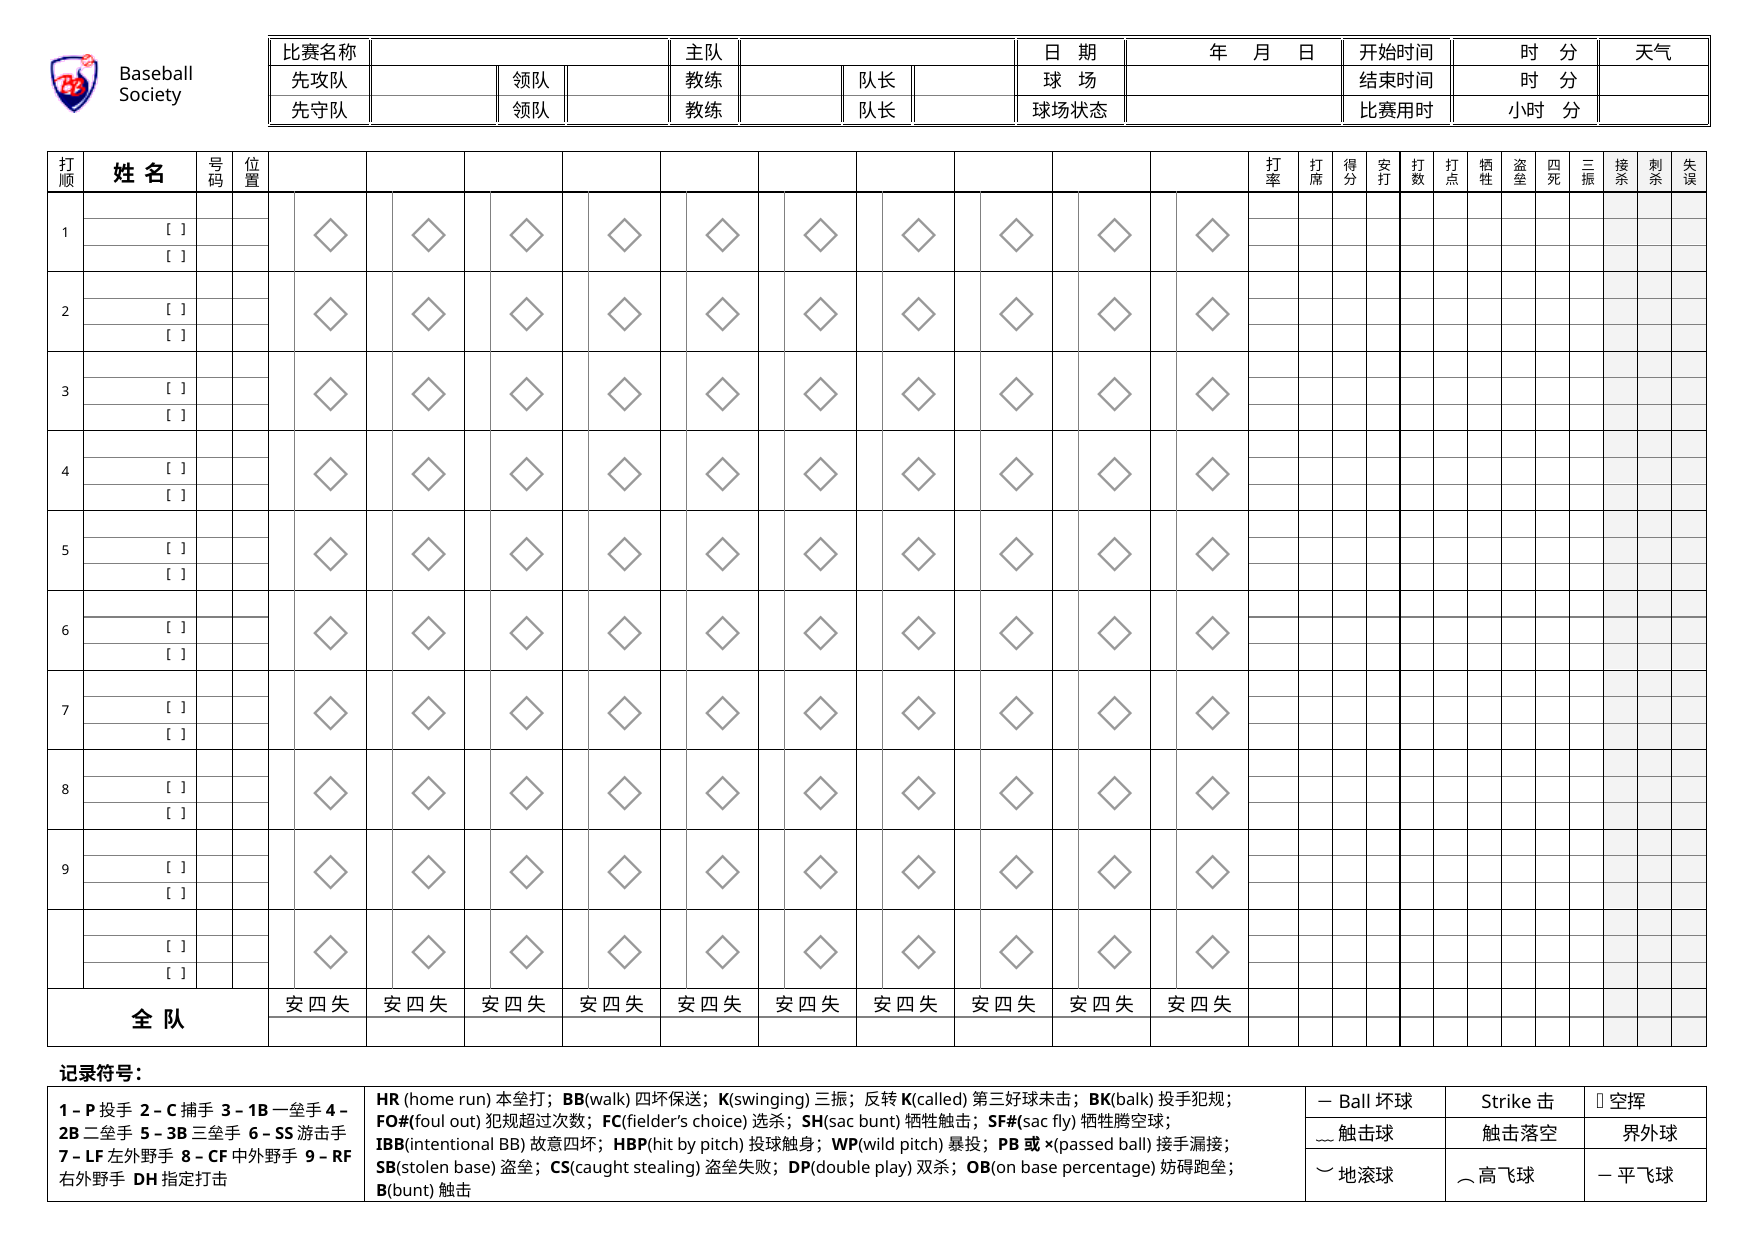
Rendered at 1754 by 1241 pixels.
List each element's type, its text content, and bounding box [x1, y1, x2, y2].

table_header HR (home run) 本垒打；BB(walk) 四坏保送；K(swinging) 三振；反转K(called) 第三好球未击；BK(balk) 投手犯规；FO#(foul out) 犯规超过次数；FC(fielder’s choice) 选杀；SH(sac bunt) 牺牲触击；SF#(sac fly) 牺牲腾空球；IBB(intentional BB) 故意四坏；HBP(hit by pitch) 投球触身；WP(wild pitch) 暴投；PB 或 ×(passed ball) 接手漏接；SB(stolen base) 盗垒；CS(caught stealing) 盗垒失败；DP(double play) 双杀；OB(on base percentage) 妨碍跑垒；B(bunt) 触击 [365, 1087, 1305, 1201]
table_cell [233, 219, 268, 244]
table_cell [ ] [84, 618, 196, 643]
table_cell [1434, 378, 1467, 404]
table_cell [1367, 538, 1399, 563]
table_header 日 期 [1016, 36, 1125, 65]
table_cell [1672, 272, 1706, 298]
table_cell [233, 299, 268, 324]
table_cell [1249, 538, 1298, 563]
table_cell [1570, 883, 1603, 908]
table_cell [1468, 963, 1501, 988]
table_cell [857, 1018, 954, 1046]
table_cell [661, 193, 686, 271]
table_cell [1536, 431, 1569, 457]
table_cell [197, 299, 232, 324]
table_cell [233, 697, 268, 723]
table_cell [1672, 591, 1706, 616]
table_cell [1367, 671, 1399, 696]
table_cell [1401, 777, 1433, 802]
table_cell [1604, 618, 1637, 643]
table_cell ◇ [589, 830, 660, 908]
table_cell [1638, 830, 1671, 855]
table_header 打数 [1401, 152, 1433, 191]
table_cell [1502, 803, 1535, 829]
table_cell [269, 671, 294, 749]
table_cell ◇ [295, 830, 366, 908]
table_header  空挥 [1585, 1087, 1706, 1117]
table_cell ◇ [295, 750, 366, 829]
table_cell 时 分 [1454, 66, 1597, 94]
table_cell [1333, 458, 1366, 483]
table_cell  触击落空 [1446, 1118, 1584, 1148]
table_cell [1502, 883, 1535, 908]
table_cell [661, 830, 686, 908]
table_cell [1367, 989, 1399, 1016]
table_cell ◇ [1079, 591, 1150, 669]
table_cell ◇ [1177, 431, 1248, 510]
table_cell [1299, 405, 1332, 430]
table_cell [84, 193, 196, 218]
table_cell ◇ [589, 431, 660, 510]
table_cell [1299, 193, 1332, 218]
table_cell [857, 830, 882, 908]
table_cell [1333, 193, 1366, 218]
table_cell [1468, 352, 1501, 377]
table_cell [1536, 193, 1569, 218]
table_cell [1249, 963, 1298, 988]
table_cell [ ] [84, 856, 196, 882]
table_cell [1604, 325, 1637, 351]
table_cell [1604, 458, 1637, 483]
table_cell [1434, 352, 1467, 377]
table_cell [367, 910, 392, 988]
table_cell [1468, 272, 1501, 298]
table_cell ◇ [981, 910, 1052, 988]
table_header 接杀 [1604, 152, 1637, 191]
table_cell [233, 750, 268, 776]
table_cell [233, 325, 268, 351]
table_cell [1570, 697, 1603, 723]
table_cell [1604, 750, 1637, 776]
table_cell [1401, 724, 1433, 749]
table_header 号码 [197, 152, 232, 191]
table_cell [1604, 299, 1637, 324]
table_cell [857, 750, 882, 829]
table_cell [1434, 431, 1467, 457]
table_cell [1570, 378, 1603, 404]
table_cell ◇ [981, 750, 1052, 829]
table_cell [1401, 671, 1433, 696]
table_cell [1468, 750, 1501, 776]
table_cell [197, 697, 232, 723]
table_cell [1570, 618, 1603, 643]
table_cell [1401, 405, 1433, 430]
table_cell [84, 272, 196, 298]
table_cell [197, 724, 232, 749]
table_cell [857, 910, 882, 988]
table_header [370, 36, 669, 65]
table_cell ◇ [687, 352, 758, 430]
table_cell [1367, 910, 1399, 935]
table_cell [1299, 431, 1332, 457]
table_cell [1151, 671, 1176, 749]
table_cell [1249, 511, 1298, 537]
table_header 1 – P投手 2 – C捕手 3 – 1B一垒手 4 – 2B二垒手 5 – 3B三垒手 6 – SS游击手 7 – LF左外野手 8 – CF中外野手 9 – RF右外野手 DH指定打击 [48, 1087, 364, 1201]
table_cell [1672, 325, 1706, 351]
table_cell [1249, 910, 1298, 935]
table_cell [1536, 697, 1569, 723]
table_cell [1468, 1018, 1501, 1046]
table_cell ◇ [1079, 193, 1150, 271]
table_cell [233, 193, 268, 218]
table_cell [1468, 485, 1501, 510]
table_cell [197, 750, 232, 776]
table_cell [1468, 671, 1501, 696]
table_cell [1333, 803, 1366, 829]
table_header 四死 [1536, 152, 1569, 191]
table_cell ◇ [589, 671, 660, 749]
table_cell [269, 1018, 366, 1046]
table_cell [1434, 511, 1467, 537]
table_cell [759, 830, 784, 908]
table_header [739, 36, 1016, 65]
table_cell 安 四 失 [955, 989, 1052, 1016]
table_cell [857, 352, 882, 430]
table_cell [741, 66, 841, 94]
table_cell [1367, 299, 1399, 324]
table_cell [1570, 431, 1603, 457]
table_cell ◇ [393, 511, 464, 590]
table_cell [1151, 352, 1176, 430]
table_cell [661, 352, 686, 430]
table_cell [1401, 963, 1433, 988]
table_cell [1536, 750, 1569, 776]
table_cell [1434, 272, 1467, 298]
table_cell [ ] [84, 246, 196, 271]
table_cell [955, 1018, 1052, 1046]
table_cell [197, 511, 232, 537]
table_cell [1570, 246, 1603, 271]
table_cell [1570, 564, 1603, 590]
table_cell ◇ [1177, 750, 1248, 829]
table_cell [1249, 777, 1298, 802]
table_cell [84, 830, 196, 855]
table_cell [1299, 644, 1332, 669]
table_header [465, 152, 562, 191]
table_cell 7 [48, 671, 83, 749]
table_cell ◇ [491, 272, 562, 351]
table_cell [1502, 936, 1535, 962]
table_cell [1672, 697, 1706, 723]
table_cell 安 四 失 [857, 989, 954, 1016]
table_cell [1053, 511, 1078, 590]
table_cell [1672, 803, 1706, 829]
table_cell [465, 830, 490, 908]
table_cell ◇ [393, 750, 464, 829]
table_cell ◇ [883, 910, 954, 988]
table_cell [465, 272, 490, 351]
table_cell [1053, 431, 1078, 510]
table_cell [1434, 803, 1467, 829]
table_cell [1604, 963, 1637, 988]
table_cell [1468, 856, 1501, 882]
table_cell 安 四 失 [465, 989, 562, 1016]
table_cell [1536, 963, 1569, 988]
table_cell [1333, 936, 1366, 962]
table_cell [1249, 989, 1298, 1016]
table_cell [1604, 644, 1637, 669]
table_cell ◇ [883, 431, 954, 510]
table_cell ◇ [981, 591, 1052, 669]
table_cell ◇ [1079, 910, 1150, 988]
table_cell ◇ [785, 671, 856, 749]
text 记录符号： [59, 1058, 1695, 1086]
table_cell [367, 671, 392, 749]
table_cell 5 [48, 511, 83, 590]
table_cell [1468, 591, 1501, 616]
table_header [563, 152, 660, 191]
table_header － Ball 坏球 [1306, 1087, 1445, 1117]
table_cell [1604, 538, 1637, 563]
table_cell [955, 431, 980, 510]
table_cell [1299, 856, 1332, 882]
table_cell [1299, 750, 1332, 776]
table_cell [661, 511, 686, 590]
table_cell [1434, 299, 1467, 324]
table_cell [1672, 1018, 1706, 1046]
table_cell [1604, 511, 1637, 537]
table_cell [1401, 378, 1433, 404]
table_cell [1502, 591, 1535, 616]
table_cell [1638, 963, 1671, 988]
table_cell [1299, 936, 1332, 962]
table_cell [1249, 431, 1298, 457]
table_cell [857, 671, 882, 749]
table_cell [1434, 618, 1467, 643]
table_cell [1536, 352, 1569, 377]
table_cell [ ] [84, 405, 196, 430]
table_cell [1502, 697, 1535, 723]
table_cell [1434, 697, 1467, 723]
table_cell [1502, 378, 1535, 404]
table_cell [197, 219, 232, 244]
table_cell ◇ [393, 671, 464, 749]
table_cell [233, 883, 268, 908]
table_cell [197, 618, 232, 643]
table_cell [1249, 618, 1298, 643]
table_header 安打 [1367, 152, 1399, 191]
table_cell ◇ [687, 830, 758, 908]
table_cell 安 四 失 [269, 989, 366, 1016]
table_cell [563, 750, 588, 829]
table_header 位置 [233, 152, 268, 191]
table_cell ◇ [687, 272, 758, 351]
table_cell ◇ [883, 830, 954, 908]
table_cell [1434, 963, 1467, 988]
table_cell ◇ [393, 431, 464, 510]
table_cell [1249, 724, 1298, 749]
table_cell [1249, 352, 1298, 377]
table_cell [197, 671, 232, 696]
table_cell [1249, 883, 1298, 908]
table_cell 安 四 失 [367, 989, 464, 1016]
table_cell ◇ [687, 431, 758, 510]
table_cell [1468, 405, 1501, 430]
table_cell [269, 591, 294, 669]
table_cell [1468, 564, 1501, 590]
table_cell [1249, 485, 1298, 510]
table_cell [1502, 299, 1535, 324]
table_cell [1536, 458, 1569, 483]
table_cell [1333, 644, 1366, 669]
table_cell [1249, 856, 1298, 882]
table_cell 8 [48, 750, 83, 829]
table_cell [1536, 671, 1569, 696]
table_cell [1638, 219, 1671, 244]
table_cell ◇ [589, 750, 660, 829]
table_cell [1672, 724, 1706, 749]
table_cell ◇ [491, 910, 562, 988]
table_cell [1604, 591, 1637, 616]
table_cell [1401, 697, 1433, 723]
table_cell [233, 458, 268, 483]
table_cell 队长 [842, 96, 912, 124]
table_cell [197, 458, 232, 483]
table_cell [269, 431, 294, 510]
table_cell ◇ [589, 910, 660, 988]
table_cell [367, 511, 392, 590]
table_cell [1401, 352, 1433, 377]
table_cell [1536, 299, 1569, 324]
table_cell 领队 [497, 96, 566, 124]
table_cell [955, 910, 980, 988]
table_cell [1468, 511, 1501, 537]
table_cell [1249, 936, 1298, 962]
table_cell [1367, 830, 1399, 855]
table_cell [1333, 777, 1366, 802]
table_header 打顺 [48, 152, 83, 191]
table_cell [1434, 777, 1467, 802]
table_cell [1570, 671, 1603, 696]
table_cell [ ] [84, 644, 196, 669]
table_cell 领队 [499, 66, 564, 94]
table_cell [233, 591, 268, 616]
table_cell ◇ [785, 591, 856, 669]
table_cell [1249, 299, 1298, 324]
table_cell ◇ [393, 830, 464, 908]
table_cell ◇ [295, 910, 366, 988]
table_cell 安 四 失 [759, 989, 856, 1016]
table_cell [563, 352, 588, 430]
table_cell ◇ [589, 352, 660, 430]
table_cell [1299, 325, 1332, 351]
table_cell [1299, 803, 1332, 829]
table_cell [1570, 963, 1603, 988]
table_cell [197, 325, 232, 351]
table_cell [1434, 485, 1467, 510]
table_cell ◇ [981, 272, 1052, 351]
table_cell [1536, 644, 1569, 669]
table_cell [1053, 1018, 1150, 1046]
table_cell [759, 591, 784, 669]
table_cell [1299, 697, 1332, 723]
table_cell [1367, 564, 1399, 590]
table_cell [1299, 564, 1332, 590]
table_cell [197, 910, 232, 935]
table_cell [1638, 193, 1671, 218]
table_cell [1401, 830, 1433, 855]
table_cell ◇ [393, 591, 464, 669]
table_cell [759, 272, 784, 351]
table_cell [1570, 272, 1603, 298]
table_cell [1502, 405, 1535, 430]
table_cell [ ] [84, 325, 196, 351]
table_cell [1367, 856, 1399, 882]
table_cell [1570, 193, 1603, 218]
table_cell [1434, 644, 1467, 669]
table_cell [367, 431, 392, 510]
table_cell [1502, 644, 1535, 669]
table_header 天气 [1598, 36, 1709, 65]
table_cell [1536, 325, 1569, 351]
table_cell [1638, 378, 1671, 404]
table_cell [739, 96, 842, 124]
table_cell [661, 750, 686, 829]
table_cell [1367, 352, 1399, 377]
table_cell [1333, 697, 1366, 723]
table_cell [1672, 618, 1706, 643]
table_cell [1536, 1018, 1569, 1046]
table_header [269, 152, 366, 191]
table_cell [1401, 591, 1433, 616]
table_cell [1570, 830, 1603, 855]
table_cell [269, 352, 294, 430]
table_cell [197, 963, 232, 988]
table_cell [1299, 272, 1332, 298]
table_cell [367, 591, 392, 669]
table_cell [1151, 910, 1176, 988]
table_cell 结束时间 [1344, 66, 1450, 94]
table_cell [1367, 936, 1399, 962]
table_cell [1502, 325, 1535, 351]
table_cell [ ] [84, 485, 196, 510]
table_cell [1367, 193, 1399, 218]
table_cell [563, 511, 588, 590]
table_cell [197, 431, 232, 457]
table_header 打率 [1249, 152, 1298, 191]
table_cell [1672, 193, 1706, 218]
table_cell [1434, 989, 1467, 1016]
table_header 失误 [1672, 152, 1706, 191]
table_cell ◇ [785, 431, 856, 510]
table_cell ◇ [1177, 591, 1248, 669]
table_cell [1434, 830, 1467, 855]
table_cell ◇ [785, 272, 856, 351]
table_cell [1536, 591, 1569, 616]
table_cell [1299, 538, 1332, 563]
table_cell [1604, 1018, 1637, 1046]
table_cell [1333, 378, 1366, 404]
table_cell [1468, 246, 1501, 271]
table_cell [1604, 378, 1637, 404]
table_cell [1604, 485, 1637, 510]
table_cell [1249, 272, 1298, 298]
table_cell [233, 485, 268, 510]
table_cell [1638, 591, 1671, 616]
table_cell [1570, 910, 1603, 935]
table_cell [1536, 618, 1569, 643]
table_cell [955, 591, 980, 669]
table_cell [1333, 671, 1366, 696]
table_cell [1536, 883, 1569, 908]
table_cell [1299, 299, 1332, 324]
table_cell [1333, 219, 1366, 244]
table_header 比赛名称 [269, 36, 370, 65]
table_cell [1638, 724, 1671, 749]
table_cell [1502, 671, 1535, 696]
table_cell [759, 193, 784, 271]
table_cell [1249, 193, 1298, 218]
table_cell [1333, 246, 1366, 271]
table_cell [1249, 1018, 1298, 1046]
table_cell [1638, 618, 1671, 643]
table_cell [1638, 538, 1671, 563]
table_cell [1536, 378, 1569, 404]
table_cell [1249, 697, 1298, 723]
table_cell [1299, 246, 1332, 271]
table_cell [465, 193, 490, 271]
table_header [1053, 152, 1150, 191]
table_header 开始时间 [1342, 36, 1451, 65]
table_cell [1401, 272, 1433, 298]
table_cell [1249, 325, 1298, 351]
table_cell [269, 511, 294, 590]
table_cell [1570, 856, 1603, 882]
table_cell [ ] [84, 883, 196, 908]
table_cell [1333, 511, 1366, 537]
table_cell [1672, 750, 1706, 776]
table_cell [1468, 431, 1501, 457]
table_cell [1299, 591, 1332, 616]
table_cell [233, 511, 268, 537]
table_cell [197, 193, 232, 218]
table_cell [1333, 485, 1366, 510]
table_cell [1672, 963, 1706, 988]
table_cell [1401, 910, 1433, 935]
table_cell [1299, 378, 1332, 404]
table_cell [269, 272, 294, 351]
table_cell [1367, 325, 1399, 351]
table_cell [197, 485, 232, 510]
table_cell [1672, 485, 1706, 510]
table_header 牺牲 [1468, 152, 1501, 191]
table_cell [759, 1018, 856, 1046]
table_cell [1333, 591, 1366, 616]
table_cell [1638, 697, 1671, 723]
table_cell [1502, 963, 1535, 988]
table_cell [197, 352, 232, 377]
table_cell [84, 431, 196, 457]
table_cell [1468, 325, 1501, 351]
table_cell ◇ [1079, 750, 1150, 829]
table_cell [1053, 750, 1078, 829]
table_cell ◇ [491, 750, 562, 829]
table_cell [1638, 803, 1671, 829]
table_cell [1053, 193, 1078, 271]
table_cell [269, 193, 294, 271]
table_cell [1367, 750, 1399, 776]
table_cell [1604, 431, 1637, 457]
table_cell [1502, 989, 1535, 1016]
table_cell [1536, 485, 1569, 510]
table_cell [84, 750, 196, 776]
table_cell [661, 272, 686, 351]
table_cell [1401, 246, 1433, 271]
table_cell [465, 750, 490, 829]
table_cell [1502, 538, 1535, 563]
table_cell [913, 96, 1016, 124]
table_cell [759, 910, 784, 988]
table_cell [1672, 405, 1706, 430]
table_cell [1570, 989, 1603, 1016]
table_cell 教练 [671, 66, 738, 94]
table_cell [857, 272, 882, 351]
table_cell [1604, 352, 1637, 377]
table_cell [ ] [84, 378, 196, 404]
table_cell [1333, 325, 1366, 351]
table_cell 小时 分 [1451, 96, 1598, 124]
table_cell [1570, 485, 1603, 510]
table_cell [1536, 936, 1569, 962]
table_cell ◇ [687, 750, 758, 829]
table_cell [367, 750, 392, 829]
table_cell [1127, 66, 1341, 94]
table_header [955, 152, 1052, 191]
table_cell ◇ [295, 352, 366, 430]
table_cell 先攻队 [271, 66, 369, 94]
table_cell [1367, 777, 1399, 802]
table_cell [1502, 485, 1535, 510]
table_cell [1401, 538, 1433, 563]
table_cell [1434, 750, 1467, 776]
table_cell 6 [48, 591, 83, 669]
table_cell [1570, 803, 1603, 829]
table_cell [1333, 963, 1366, 988]
table_cell ◇ [295, 671, 366, 749]
table_header 时 分 [1451, 36, 1598, 65]
table_cell [1502, 777, 1535, 802]
table_cell [857, 511, 882, 590]
table_cell [1468, 299, 1501, 324]
table_cell [661, 591, 686, 669]
table_cell [1570, 724, 1603, 749]
table_cell [1468, 830, 1501, 855]
table_cell [1367, 883, 1399, 908]
table_cell [1536, 910, 1569, 935]
table_cell [1502, 431, 1535, 457]
table_cell ◇ [981, 352, 1052, 430]
table_cell [1367, 803, 1399, 829]
table_cell [1604, 697, 1637, 723]
table_cell ◇ [883, 193, 954, 271]
table_cell [1536, 856, 1569, 882]
table_cell [1299, 989, 1332, 1016]
table_cell [1604, 193, 1637, 218]
table_header 姓 名 [84, 152, 196, 191]
table_cell [1299, 724, 1332, 749]
table_cell [233, 830, 268, 855]
table_cell ◇ [491, 591, 562, 669]
table_cell [1638, 485, 1671, 510]
table_cell [1638, 644, 1671, 669]
table_cell [1468, 697, 1501, 723]
table_cell [1536, 511, 1569, 537]
table_cell [1151, 193, 1176, 271]
table_cell [1299, 458, 1332, 483]
table_cell [759, 511, 784, 590]
table_cell [1502, 219, 1535, 244]
table_cell [1299, 511, 1332, 537]
table_cell 3 [48, 352, 83, 430]
table_header 打席 [1299, 152, 1332, 191]
table_cell ◇ [687, 591, 758, 669]
table_cell [1401, 1018, 1433, 1046]
table_cell [1638, 883, 1671, 908]
table_cell ◇ [687, 910, 758, 988]
table_cell [1638, 405, 1671, 430]
table_cell ◇ [1177, 910, 1248, 988]
table_cell [1604, 724, 1637, 749]
table_cell [568, 66, 668, 94]
table_cell [1299, 352, 1332, 377]
table_cell [1570, 511, 1603, 537]
table_header 三振 [1570, 152, 1603, 191]
table_cell [269, 830, 294, 908]
table_cell [1502, 246, 1535, 271]
table_cell [1299, 963, 1332, 988]
table_cell [372, 66, 496, 94]
table_cell ◇ [1177, 272, 1248, 351]
table_cell ◇ [981, 431, 1052, 510]
table_cell [1367, 246, 1399, 271]
table_cell [1502, 724, 1535, 749]
table_cell [197, 777, 232, 802]
table_cell [563, 272, 588, 351]
table_header 主队 [669, 36, 739, 65]
table_cell ◇ [1079, 431, 1150, 510]
table_cell [1468, 803, 1501, 829]
table_cell [1249, 803, 1298, 829]
table_cell [1299, 883, 1332, 908]
table_header [759, 152, 856, 191]
table_cell [1053, 910, 1078, 988]
table_cell [1333, 883, 1366, 908]
table_cell [1672, 671, 1706, 696]
table_cell [233, 538, 268, 563]
table_cell [1333, 352, 1366, 377]
table_cell [1333, 538, 1366, 563]
table_cell ◇ [393, 272, 464, 351]
table_cell [233, 564, 268, 590]
table_cell [1401, 644, 1433, 669]
table_cell ◇ [393, 910, 464, 988]
table_cell ◇ [589, 272, 660, 351]
table_cell [1502, 750, 1535, 776]
table_cell 球场状态 [1016, 96, 1125, 124]
table_cell [1468, 458, 1501, 483]
table_cell [197, 856, 232, 882]
table_cell [1536, 830, 1569, 855]
table_cell ◇ [981, 511, 1052, 590]
table_cell [197, 378, 232, 404]
table_cell ◇ [295, 591, 366, 669]
table_header [1151, 152, 1248, 191]
table_cell [1638, 1018, 1671, 1046]
table_cell [1536, 219, 1569, 244]
table_cell [1502, 511, 1535, 537]
table_cell [233, 936, 268, 962]
table_cell ◇ [1079, 352, 1150, 430]
table_cell [1367, 591, 1399, 616]
table_cell [1468, 777, 1501, 802]
table_cell [563, 671, 588, 749]
table_cell [857, 431, 882, 510]
table_cell [563, 193, 588, 271]
table_cell ◇ [883, 352, 954, 430]
table_cell [465, 511, 490, 590]
table_cell [1672, 910, 1706, 935]
table_cell [1299, 910, 1332, 935]
table_cell [1053, 671, 1078, 749]
table_cell ◇ [491, 671, 562, 749]
table_cell ◇ [1177, 671, 1248, 749]
table_cell [1434, 671, 1467, 696]
table_cell [1638, 272, 1671, 298]
table_cell [1401, 219, 1433, 244]
table_cell [197, 538, 232, 563]
table_cell [1570, 777, 1603, 802]
table_cell [1468, 618, 1501, 643]
table_cell ◇ [295, 431, 366, 510]
table_cell [1604, 219, 1637, 244]
table_cell [563, 591, 588, 669]
table_cell [1333, 405, 1366, 430]
table_cell ◇ [1079, 671, 1150, 749]
table_cell ◇ [491, 431, 562, 510]
table_cell [1672, 538, 1706, 563]
table_cell [1367, 963, 1399, 988]
table_cell [1053, 272, 1078, 351]
table_cell [197, 246, 232, 271]
table_cell [1333, 830, 1366, 855]
table_cell [1401, 485, 1433, 510]
table_cell 球 场 [1018, 66, 1124, 94]
table_cell [233, 963, 268, 988]
table_cell ◇ [1079, 272, 1150, 351]
table_cell [1249, 405, 1298, 430]
table_cell [1434, 936, 1467, 962]
table_cell [1536, 724, 1569, 749]
table_cell [1151, 272, 1176, 351]
table_cell ◇ [883, 671, 954, 749]
table_cell [955, 193, 980, 271]
table_cell [1638, 910, 1671, 935]
table_cell 安 四 失 [1053, 989, 1150, 1016]
table_cell [1604, 777, 1637, 802]
table_cell [233, 910, 268, 935]
table_cell [367, 272, 392, 351]
table_cell [465, 352, 490, 430]
table_cell ◇ [785, 750, 856, 829]
table_header 年 月 日 [1125, 36, 1342, 65]
table_cell [1367, 644, 1399, 669]
table_cell [1468, 219, 1501, 244]
table_cell ◇ [589, 591, 660, 669]
table_cell [197, 644, 232, 669]
table_cell [1468, 910, 1501, 935]
table_cell [ ] [84, 697, 196, 723]
table_cell [1367, 511, 1399, 537]
table_cell [1604, 883, 1637, 908]
table_cell [1434, 883, 1467, 908]
table_cell [1367, 697, 1399, 723]
table_cell [1468, 538, 1501, 563]
table_cell [1401, 803, 1433, 829]
table_cell [1053, 352, 1078, 430]
table_cell ◇ [589, 193, 660, 271]
table_cell [233, 724, 268, 749]
table_cell [1401, 325, 1433, 351]
table_cell [367, 830, 392, 908]
table_cell [915, 66, 1014, 94]
table_cell [1536, 246, 1569, 271]
table_cell [955, 830, 980, 908]
table_cell [1434, 219, 1467, 244]
table_header Baseball Society [49, 35, 269, 124]
table_cell [1604, 272, 1637, 298]
table_cell [197, 272, 232, 298]
table_cell [84, 511, 196, 537]
table_cell [1401, 883, 1433, 908]
table_cell ◇ [981, 671, 1052, 749]
table_cell ◇ [883, 511, 954, 590]
table_cell [1502, 910, 1535, 935]
table_cell 安 四 失 [661, 989, 758, 1016]
table_cell [1638, 564, 1671, 590]
table_cell ﹏ 触击球 [1306, 1118, 1445, 1148]
table_cell [1536, 405, 1569, 430]
table_cell [233, 803, 268, 829]
table_cell [955, 272, 980, 351]
table_cell [1299, 219, 1332, 244]
table_cell [566, 96, 669, 124]
table_cell [1401, 856, 1433, 882]
table_cell [84, 352, 196, 377]
table_cell [759, 671, 784, 749]
table_cell [661, 910, 686, 988]
table_cell [1249, 750, 1298, 776]
table_header [661, 152, 758, 191]
table_cell [1401, 431, 1433, 457]
table_cell [1672, 219, 1706, 244]
table_cell [1638, 750, 1671, 776]
table_cell [1367, 272, 1399, 298]
table_cell [ ] [84, 936, 196, 962]
table_cell [233, 378, 268, 404]
table_cell [1638, 325, 1671, 351]
table_cell ◇ [491, 352, 562, 430]
table_cell [955, 671, 980, 749]
table_cell [661, 671, 686, 749]
table_cell [759, 750, 784, 829]
table_cell [1333, 910, 1366, 935]
table_cell ◇ [589, 511, 660, 590]
table_cell [1502, 193, 1535, 218]
table_cell [1249, 458, 1298, 483]
table_cell [1502, 272, 1535, 298]
table_cell [1570, 1018, 1603, 1046]
table_cell [465, 1018, 562, 1046]
table_cell [857, 193, 882, 271]
table_cell [1151, 591, 1176, 669]
table_cell [197, 405, 232, 430]
table_cell [1367, 1018, 1399, 1046]
table_cell [1401, 193, 1433, 218]
table_cell [1672, 564, 1706, 590]
table_cell [1672, 830, 1706, 855]
table_cell [759, 431, 784, 510]
table_cell [367, 1018, 464, 1046]
table_cell [1604, 936, 1637, 962]
table_cell ◇ [785, 511, 856, 590]
table_cell [1570, 299, 1603, 324]
table_cell ◇ [491, 193, 562, 271]
table_cell [197, 936, 232, 962]
table_cell [1604, 564, 1637, 590]
table_cell [759, 352, 784, 430]
picture [50, 54, 99, 113]
table_cell [1434, 458, 1467, 483]
table_header [367, 152, 464, 191]
table_cell [1299, 830, 1332, 855]
table_cell [370, 96, 497, 124]
table_cell [367, 352, 392, 430]
table_cell [84, 910, 196, 935]
table_cell [1434, 246, 1467, 271]
table_cell [233, 246, 268, 271]
table_cell [465, 671, 490, 749]
table_cell [233, 671, 268, 696]
table_cell [1249, 246, 1298, 271]
table_cell [1600, 66, 1708, 94]
table_cell [197, 591, 232, 616]
table_cell [1468, 989, 1501, 1016]
table_cell [1151, 830, 1176, 908]
table_cell [1502, 1018, 1535, 1046]
table_header [857, 152, 954, 191]
table_cell [ ] [84, 724, 196, 749]
table_cell [1434, 538, 1467, 563]
table_header 盗垒 [1502, 152, 1535, 191]
table_cell [233, 644, 268, 669]
table_cell ◇ [785, 352, 856, 430]
table_cell [1125, 96, 1342, 124]
table_cell ◇ [1177, 830, 1248, 908]
table_cell ◇ [981, 830, 1052, 908]
table_cell [1672, 644, 1706, 669]
table_cell [1333, 724, 1366, 749]
table_cell [1367, 219, 1399, 244]
table_cell [1299, 1018, 1332, 1046]
table_cell [1502, 830, 1535, 855]
table_cell [233, 856, 268, 882]
table_cell [1401, 564, 1433, 590]
table_cell [1333, 272, 1366, 298]
table_cell [269, 750, 294, 829]
table_cell [1672, 299, 1706, 324]
table_cell [1672, 777, 1706, 802]
table_cell ◇ [687, 193, 758, 271]
table_cell [465, 910, 490, 988]
table_cell [1638, 352, 1671, 377]
table_cell [1468, 936, 1501, 962]
table_cell [367, 193, 392, 271]
table_cell [1638, 431, 1671, 457]
table_cell [1333, 299, 1366, 324]
table_cell [1468, 193, 1501, 218]
table_cell [233, 352, 268, 377]
table_cell [465, 591, 490, 669]
table_cell ︶ 地滚球 [1306, 1149, 1445, 1201]
table_cell ◇ [883, 591, 954, 669]
table_cell [1604, 671, 1637, 696]
table_cell [1367, 458, 1399, 483]
table_cell [1367, 485, 1399, 510]
table_cell [857, 591, 882, 669]
table_cell [563, 910, 588, 988]
table_cell [1604, 830, 1637, 855]
table_cell [1570, 458, 1603, 483]
table_cell ◇ [393, 352, 464, 430]
table_cell [1401, 936, 1433, 962]
table_cell [1570, 405, 1603, 430]
table_cell [1434, 724, 1467, 749]
table_cell [1468, 724, 1501, 749]
table_cell [1053, 830, 1078, 908]
table_cell 比赛用时 [1342, 96, 1451, 124]
table_cell [1249, 830, 1298, 855]
table_cell [1299, 618, 1332, 643]
table_cell ◇ [1079, 511, 1150, 590]
table_cell [1604, 246, 1637, 271]
table_header 得分 [1333, 152, 1366, 191]
table_cell [1434, 1018, 1467, 1046]
table_cell [1638, 856, 1671, 882]
table_cell ◇ [785, 910, 856, 988]
table_cell [1502, 564, 1535, 590]
table_cell [1151, 750, 1176, 829]
table_cell ︵ 高飞球 [1446, 1149, 1584, 1201]
table_cell [1434, 193, 1467, 218]
table_cell [1570, 219, 1603, 244]
table_cell [1598, 96, 1708, 124]
table_cell [1502, 618, 1535, 643]
table_cell [84, 591, 196, 616]
table_cell [1434, 910, 1467, 935]
table_cell [1672, 431, 1706, 457]
table_header  Strike 击 [1446, 1087, 1584, 1117]
table_cell [48, 910, 83, 988]
table_cell [84, 671, 196, 696]
table_cell [ ] [84, 777, 196, 802]
table_cell [1333, 750, 1366, 776]
table_cell [1299, 485, 1332, 510]
table_cell [1249, 564, 1298, 590]
table_cell 教练 [669, 96, 739, 124]
table_cell [1672, 936, 1706, 962]
table_cell 安 四 失 [563, 989, 660, 1016]
table_cell ◇ [295, 272, 366, 351]
table_cell  界外球 [1585, 1118, 1706, 1148]
table_cell [1333, 989, 1366, 1016]
table_cell [233, 431, 268, 457]
table_cell [1053, 591, 1078, 669]
table_cell [1249, 671, 1298, 696]
table_cell 队长 [844, 66, 911, 94]
table_cell [1536, 989, 1569, 1016]
table_cell [1401, 458, 1433, 483]
table_cell [1434, 325, 1467, 351]
table_header 刺杀 [1638, 152, 1671, 191]
table_cell [1434, 405, 1467, 430]
table_cell [ ] [84, 299, 196, 324]
table_cell [ ] [84, 219, 196, 244]
table_cell [1249, 219, 1298, 244]
table_cell [1604, 405, 1637, 430]
table_cell [1401, 989, 1433, 1016]
table_cell [1570, 750, 1603, 776]
table_cell ◇ [1177, 511, 1248, 590]
table_cell [1672, 378, 1706, 404]
table_cell [1638, 246, 1671, 271]
table_cell ◇ [883, 750, 954, 829]
table_cell ◇ [687, 671, 758, 749]
table_cell [1151, 511, 1176, 590]
table_cell [563, 431, 588, 510]
table_cell [1401, 618, 1433, 643]
table_cell [1299, 777, 1332, 802]
table_cell [1604, 856, 1637, 882]
table_cell [1468, 378, 1501, 404]
table_cell [ ] [84, 458, 196, 483]
table_cell [1333, 431, 1366, 457]
table_cell － 平飞球 [1585, 1149, 1706, 1201]
table_cell [ ] [84, 803, 196, 829]
table_cell [1604, 910, 1637, 935]
table_cell [1536, 272, 1569, 298]
table_header 打点 [1434, 152, 1467, 191]
table_cell [1570, 591, 1603, 616]
table_cell [1367, 405, 1399, 430]
table_cell [1468, 883, 1501, 908]
table_cell [1151, 431, 1176, 510]
table_cell [1502, 856, 1535, 882]
table_cell [1536, 777, 1569, 802]
table_cell [1249, 644, 1298, 669]
table_cell [955, 352, 980, 430]
table_cell [ ] [84, 963, 196, 988]
table_cell [563, 1018, 660, 1046]
table_cell [1638, 511, 1671, 537]
table_cell [1434, 856, 1467, 882]
table_cell [661, 1018, 758, 1046]
table_cell [1333, 618, 1366, 643]
table_cell ◇ [687, 511, 758, 590]
table_cell [1604, 989, 1637, 1016]
table_cell ◇ [785, 193, 856, 271]
table_cell [465, 431, 490, 510]
table_cell [1401, 511, 1433, 537]
table_cell 4 [48, 431, 83, 510]
table_cell [197, 564, 232, 590]
table_cell [1333, 1018, 1366, 1046]
table_cell [1570, 644, 1603, 669]
table_cell [1536, 564, 1569, 590]
table_cell 2 [48, 272, 83, 351]
table_cell ◇ [1079, 830, 1150, 908]
table_cell [1570, 936, 1603, 962]
table_cell [563, 830, 588, 908]
table_cell [1604, 803, 1637, 829]
table_cell [233, 777, 268, 802]
table_cell [1367, 724, 1399, 749]
table_cell ◇ [883, 272, 954, 351]
table_cell [ ] [84, 538, 196, 563]
table_cell [1672, 458, 1706, 483]
table_cell ◇ [491, 830, 562, 908]
table_cell [1468, 644, 1501, 669]
table_cell [1672, 511, 1706, 537]
table_cell [1638, 989, 1671, 1016]
table_cell [955, 511, 980, 590]
table_cell ◇ [295, 511, 366, 590]
table_cell [1570, 325, 1603, 351]
table_cell ◇ [1177, 352, 1248, 430]
table_cell 1 [48, 193, 83, 271]
table_cell [1672, 989, 1706, 1016]
table_cell ◇ [1177, 193, 1248, 271]
table_cell [1333, 856, 1366, 882]
table_cell [661, 431, 686, 510]
table_cell [269, 910, 294, 988]
table_cell [1570, 352, 1603, 377]
table_cell [1502, 352, 1535, 377]
table_cell 全 队 [48, 989, 268, 1046]
table_cell [1434, 591, 1467, 616]
table_cell [1536, 538, 1569, 563]
table_cell [1434, 564, 1467, 590]
table_cell ◇ [295, 193, 366, 271]
table_cell [1672, 883, 1706, 908]
table_cell [1299, 671, 1332, 696]
table_cell 先守队 [269, 96, 370, 124]
table_cell [1672, 352, 1706, 377]
table_cell [1333, 564, 1366, 590]
table_cell [197, 830, 232, 855]
table_cell [1570, 538, 1603, 563]
table_cell [1249, 591, 1298, 616]
table_cell [197, 803, 232, 829]
table_cell [1401, 750, 1433, 776]
table_cell [1638, 299, 1671, 324]
table_cell [955, 750, 980, 829]
table_cell [ ] [84, 564, 196, 590]
table_cell [233, 405, 268, 430]
table_cell ◇ [491, 511, 562, 590]
table_cell [1638, 458, 1671, 483]
table_cell 9 [48, 830, 83, 908]
table_cell [1367, 378, 1399, 404]
table_cell [1672, 856, 1706, 882]
table_cell [1638, 671, 1671, 696]
table_cell [1367, 431, 1399, 457]
table_cell [1401, 299, 1433, 324]
table_cell [1151, 1018, 1248, 1046]
table_cell [233, 272, 268, 298]
table_cell [1536, 803, 1569, 829]
table_cell ◇ [393, 193, 464, 271]
table_cell [1249, 378, 1298, 404]
table_cell ◇ [785, 830, 856, 908]
table_cell [1638, 777, 1671, 802]
table_cell ◇ [981, 193, 1052, 271]
table_cell [233, 618, 268, 643]
table_cell [1367, 618, 1399, 643]
table_cell 安 四 失 [1151, 989, 1248, 1016]
table_cell [197, 883, 232, 908]
table_cell [1638, 936, 1671, 962]
table_cell [1672, 246, 1706, 271]
table_cell [1502, 458, 1535, 483]
